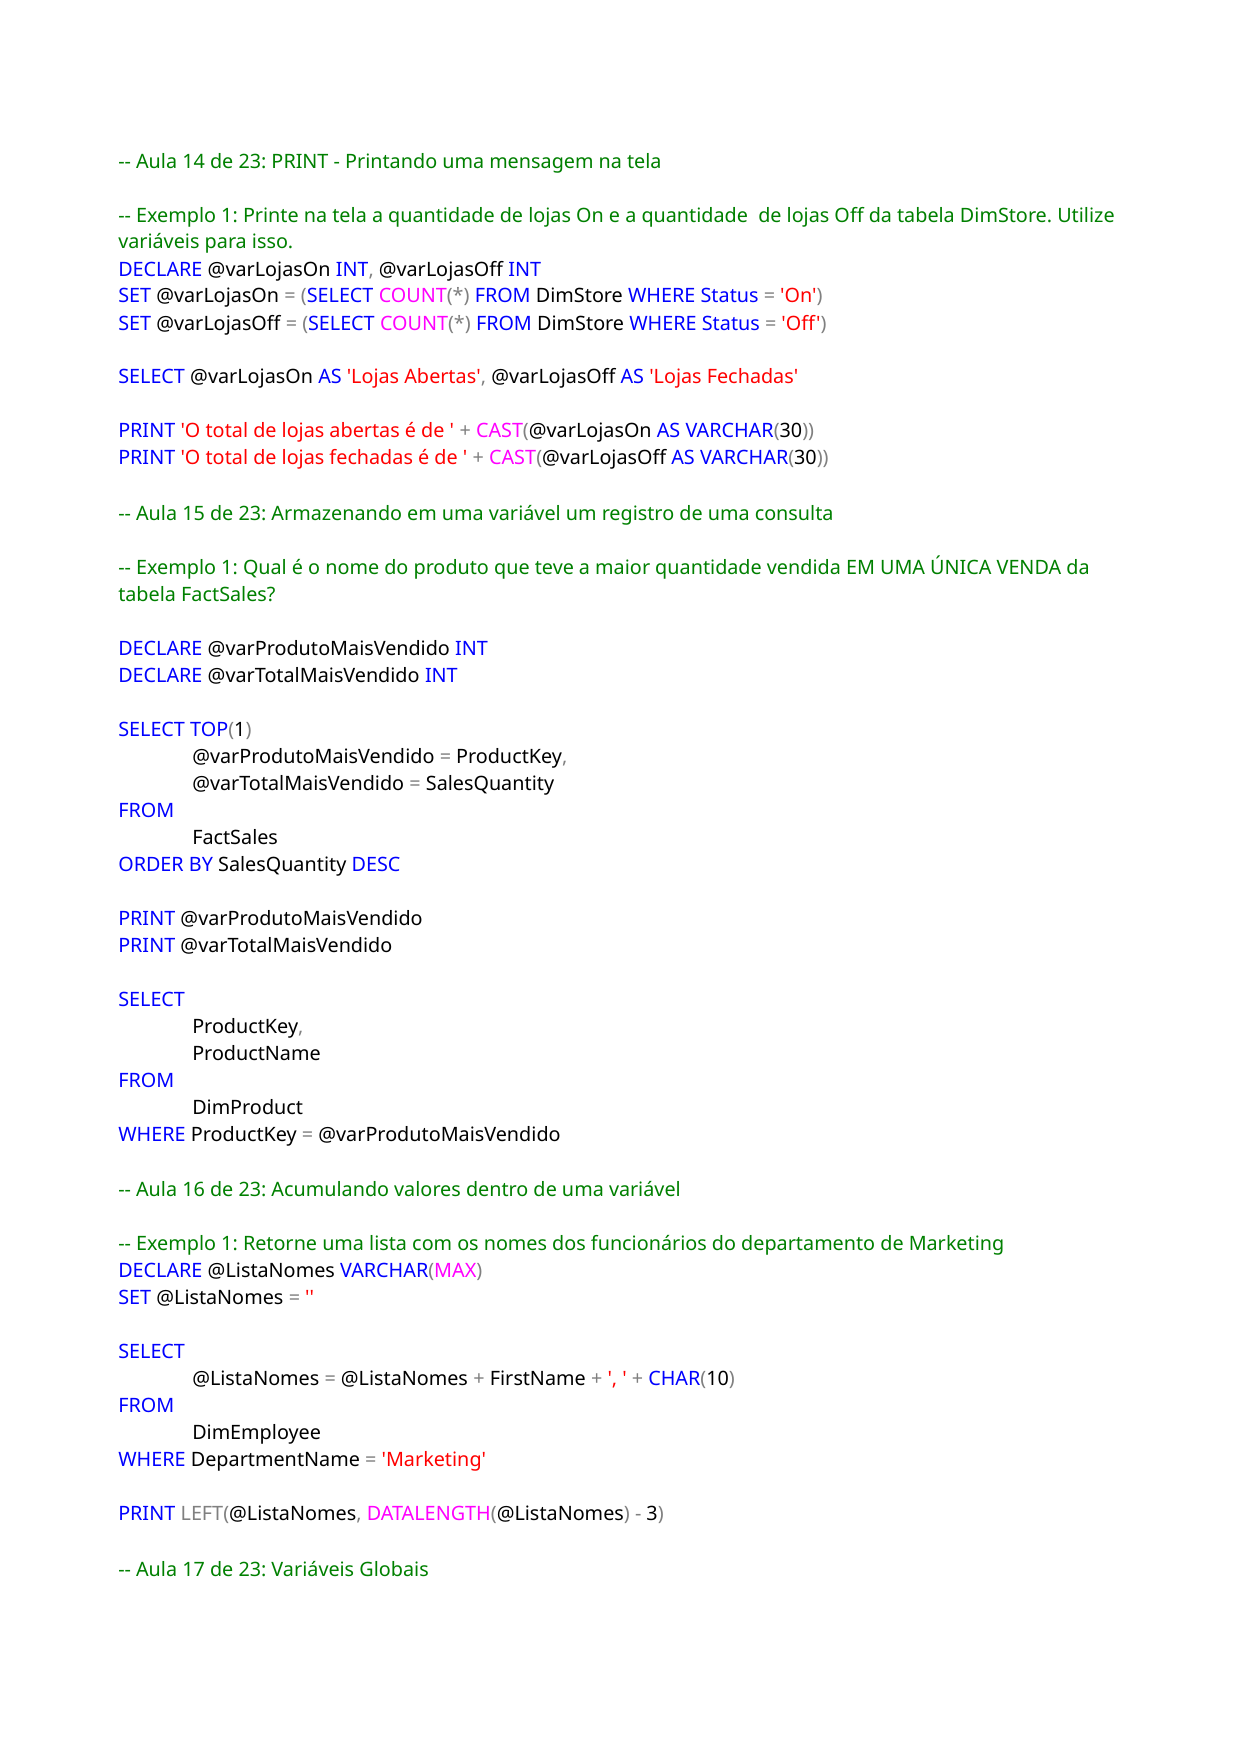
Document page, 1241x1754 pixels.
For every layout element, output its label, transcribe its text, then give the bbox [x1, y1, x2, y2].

text SET @varLojasOff = (SELECT COUNT(*) FROM DimStore WHERE Status = 'Off') [118, 309, 1122, 336]
text FROM [118, 1391, 1122, 1418]
text DECLARE @varLojasOn INT, @varLojasOff INT [118, 255, 1122, 282]
text PRINT 'O total de lojas abertas é de ' + CAST(@varLojasOn AS VARCHAR(30)) [118, 417, 1122, 444]
text -- Exemplo 1: Printe na tela a quantidade de lojas On e a quantidade de lojas Off da tabela DimStore. Utilize variáveis para isso. [118, 201, 1122, 255]
text PRINT @varProdutoMaisVendido [118, 904, 1122, 931]
text -- Exemplo 1: Qual é o nome do produto que teve a maior quantidade vendida EM UMA ÚNICA VENDA da tabela FactSales? [118, 553, 1122, 607]
text ProductKey, [118, 1012, 1122, 1039]
text FROM [118, 1066, 1122, 1093]
text PRINT @varTotalMaisVendido [118, 931, 1122, 958]
text SELECT [118, 1337, 1122, 1364]
text -- Exemplo 1: Retorne uma lista com os nomes dos funcionários do departamento de Marketing [118, 1229, 1122, 1257]
text -- Aula 16 de 23: Acumulando valores dentro de uma variável [118, 1176, 1122, 1203]
text DECLARE @ListaNomes VARCHAR(MAX) [118, 1257, 1122, 1283]
text SELECT TOP(1) [118, 715, 1122, 742]
text @ListaNomes = @ListaNomes + FirstName + ', ' + CHAR(10) [118, 1364, 1122, 1391]
text SELECT @varLojasOn AS 'Lojas Abertas', @varLojasOff AS 'Lojas Fechadas' [118, 363, 1122, 390]
text DECLARE @varTotalMaisVendido INT [118, 661, 1122, 688]
text DimProduct [118, 1093, 1122, 1120]
text FactSales [118, 823, 1122, 850]
text SET @varLojasOn = (SELECT COUNT(*) FROM DimStore WHERE Status = 'On') [118, 282, 1122, 309]
text -- Aula 15 de 23: Armazenando em uma variável um registro de uma consulta [118, 499, 1122, 526]
text -- Aula 17 de 23: Variáveis Globais [118, 1555, 1122, 1582]
text ORDER BY SalesQuantity DESC [118, 850, 1122, 877]
text DimEmployee [118, 1418, 1122, 1445]
text WHERE ProductKey = @varProdutoMaisVendido [118, 1120, 1122, 1147]
text SELECT [118, 985, 1122, 1012]
text PRINT LEFT(@ListaNomes, DATALENGTH(@ListaNomes) - 3) [118, 1499, 1122, 1526]
text @varTotalMaisVendido = SalesQuantity [118, 769, 1122, 796]
text FROM [118, 796, 1122, 823]
text SET @ListaNomes = '' [118, 1283, 1122, 1311]
text PRINT 'O total de lojas fechadas é de ' + CAST(@varLojasOff AS VARCHAR(30)) [118, 444, 1122, 471]
text ProductName [118, 1039, 1122, 1066]
text @varProdutoMaisVendido = ProductKey, [118, 742, 1122, 769]
text WHERE DepartmentName = 'Marketing' [118, 1445, 1122, 1472]
text -- Aula 14 de 23: PRINT - Printando uma mensagem na tela [118, 147, 1122, 174]
text DECLARE @varProdutoMaisVendido INT [118, 634, 1122, 661]
